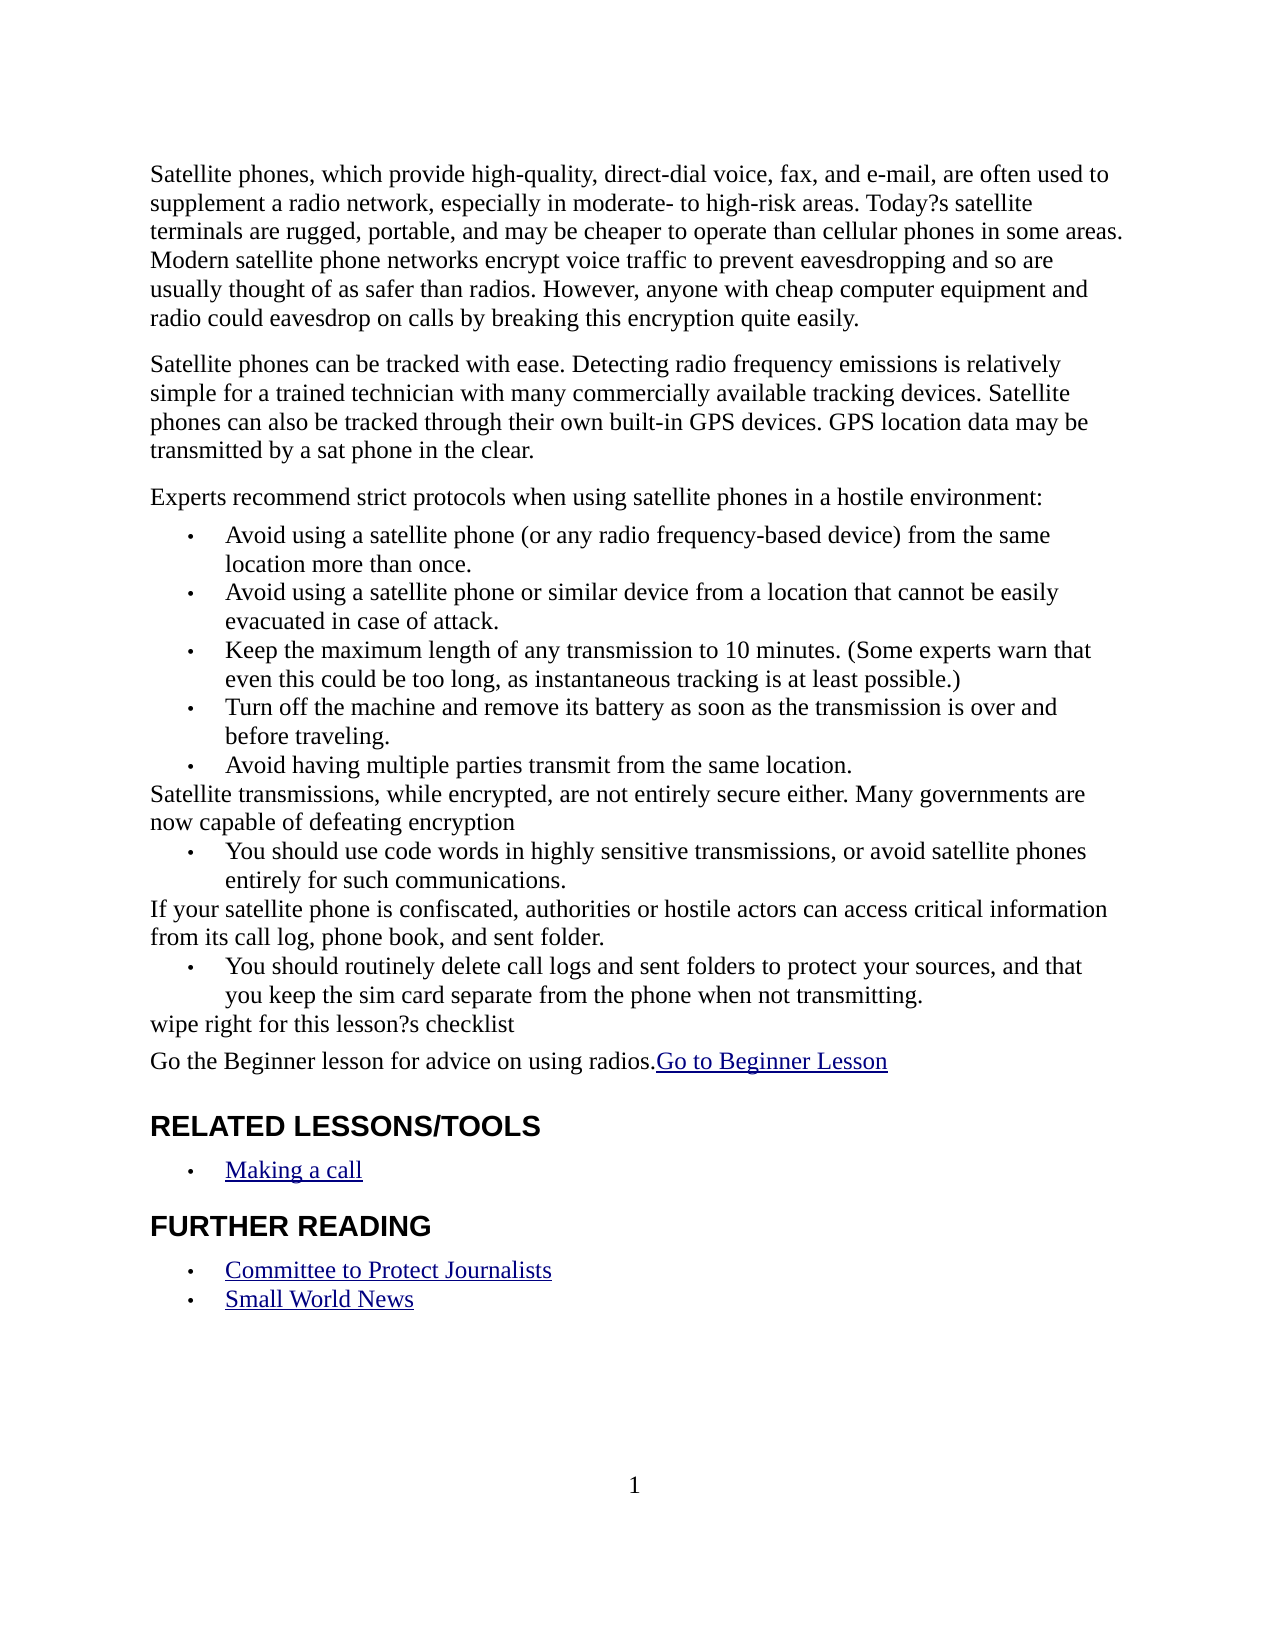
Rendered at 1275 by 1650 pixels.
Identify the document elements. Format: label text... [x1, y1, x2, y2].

text Experts recommend strict protocols when using satellite phones in a hostile environment: [150, 482, 1125, 511]
list Avoid using a satellite phone (or any radio frequency-based device) from the same location more than once. [187, 520, 1125, 577]
list Keep the maximum length of any transmission to 10 minutes. (Some experts warn that even this could be too long, as instantaneous tracking is at least possible.) [187, 635, 1125, 692]
subtitle FURTHER READING [150, 1209, 1125, 1242]
text Satellite phones, which provide high-quality, direct-dial voice, fax, and e-mail, are often used to supplement a radio network, especially in moderate- to high-risk areas. Today?s satellite terminals are rugged, portable, and may be cheaper to operate than cellular phones in some areas. Modern satellite phone networks encrypt voice traffic to prevent eavesdropping and so are usually thought of as safer than radios. However, anyone with cheap computer equipment and radio could eavesdrop on calls by breaking this encryption quite easily. [150, 159, 1125, 331]
list Committee to Protect Journalists [187, 1255, 1125, 1284]
list Avoid using a satellite phone or similar device from a location that cannot be easily evacuated in case of attack. [187, 577, 1125, 635]
list You should use code words in highly sensitive transmissions, or avoid satellite phones entirely for such communications. [187, 836, 1125, 894]
list Small World News [187, 1284, 1125, 1312]
text Satellite transmissions, while encrypted, are not entirely secure either. Many governments are now capable of defeating encryption [150, 779, 1125, 836]
text wipe right for this lesson?s checklist [150, 1009, 1125, 1037]
text If your satellite phone is confiscated, authorities or hostile actors can access critical information from its call log, phone book, and sent folder. [150, 894, 1125, 951]
text Satellite phones can be tracked with ease. Detecting radio frequency emissions is relatively simple for a trained technician with many commercially available tracking devices. Satellite phones can also be tracked through their own built-in GPS devices. GPS location data may be transmitted by a sat phone in the clear. [150, 349, 1125, 464]
list Avoid having multiple parties transmit from the same location. [187, 750, 1125, 779]
text Go the Beginner lesson for advice on using radios.Go to Beginner Lesson [150, 1046, 1125, 1075]
list You should routinely delete call logs and sent folders to protect your sources, and that you keep the sim card separate from the phone when not transmitting. [187, 951, 1125, 1009]
list Making a call [187, 1155, 1125, 1184]
subtitle RELATED LESSONS/TOOLS [150, 1109, 1125, 1143]
list Turn off the machine and remove its battery as soon as the transmission is over and before traveling. [187, 692, 1125, 750]
